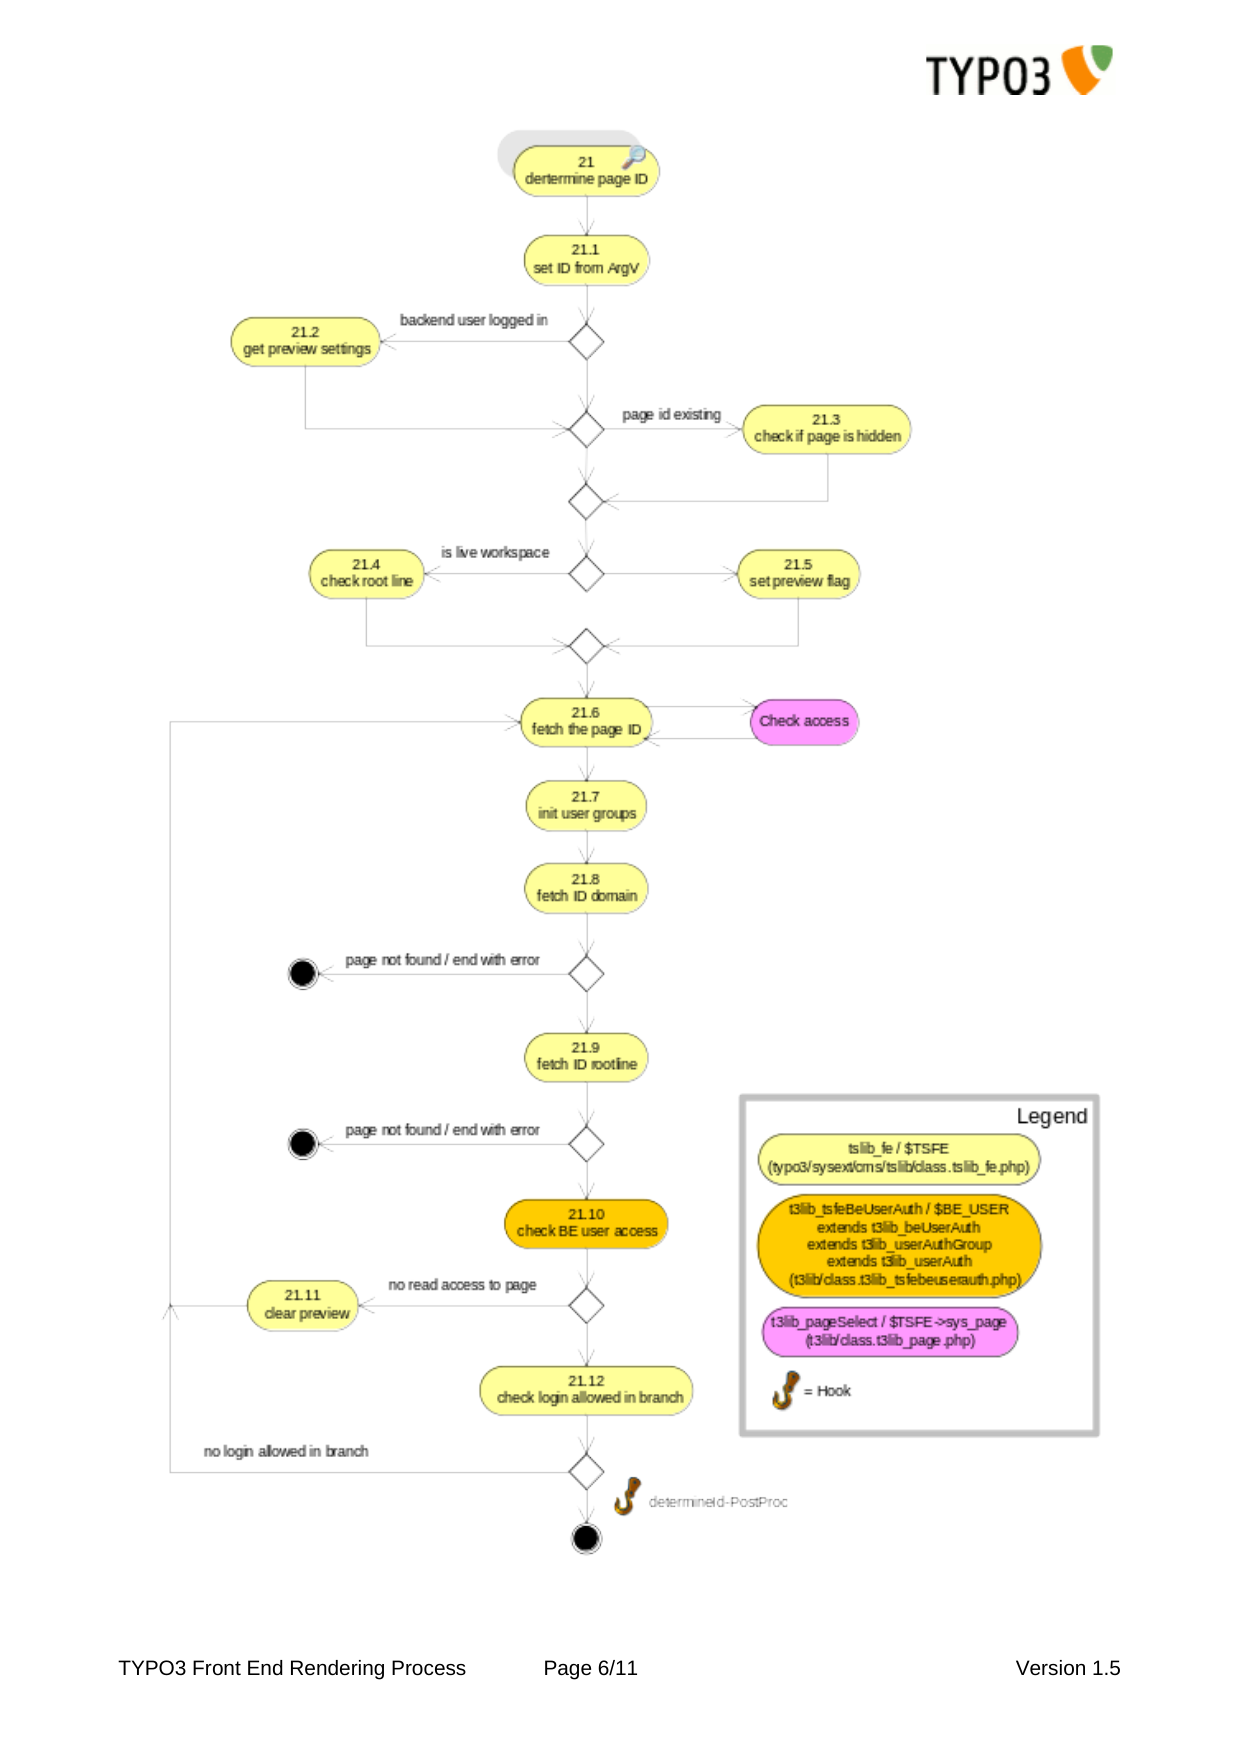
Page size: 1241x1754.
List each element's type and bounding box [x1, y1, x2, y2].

picture [926, 44, 1116, 95]
